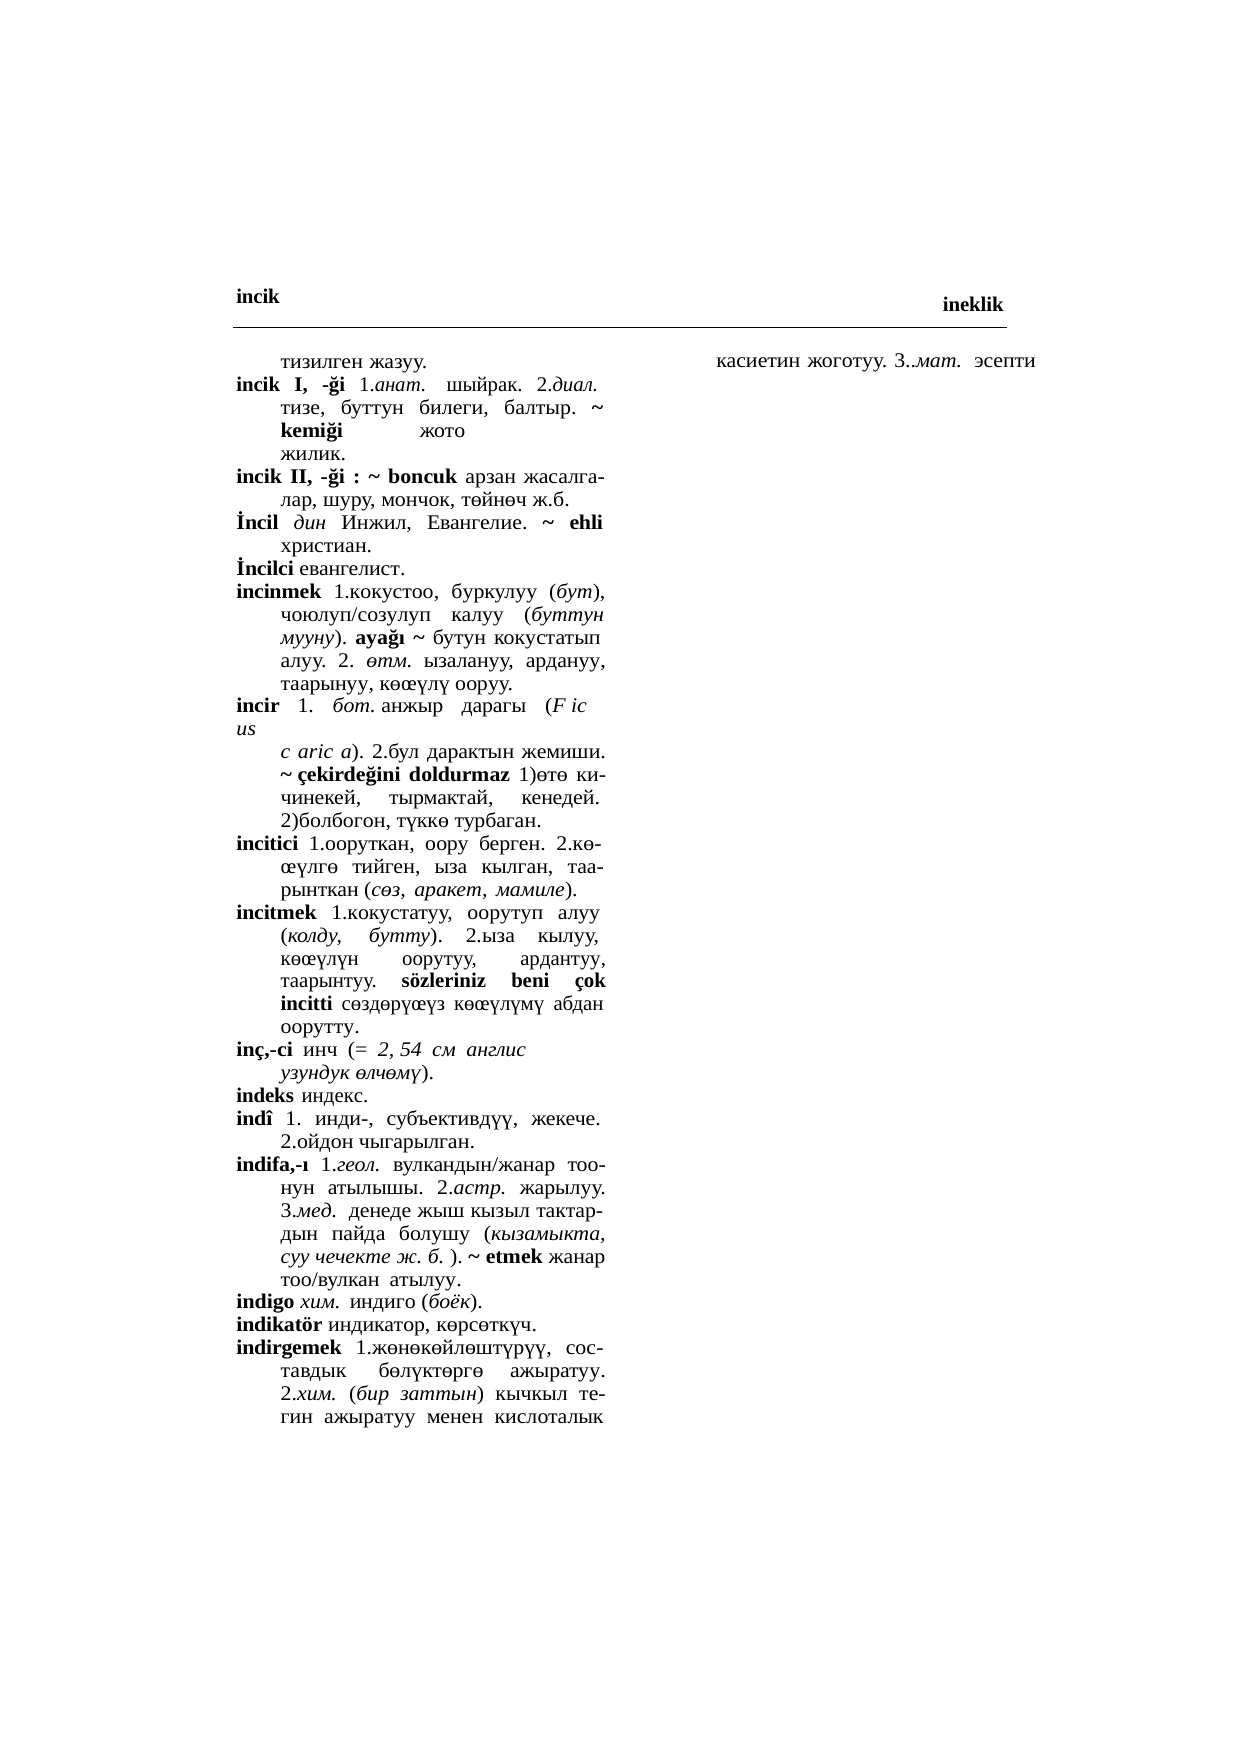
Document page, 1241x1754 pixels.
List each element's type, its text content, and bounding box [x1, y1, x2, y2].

text тавдык бөлүктөргө ажыратуу. 2.хим. (бир заттын) кычкыл те- гин ажыратуу менен кислоталык [280, 1359, 606, 1428]
text indikatör индикатор, көрсөткүч. [236, 1313, 607, 1336]
text дын пайда болушу (кызамыкта, суу чечекте ж. б. ). ~ etmek жанар тоо/вулкан атылуу. [280, 1222, 606, 1291]
text тизилген жазуу. [280, 349, 432, 373]
text İncilci евангелист. [236, 557, 607, 580]
text indî 1. инди-, субъективдүү, жекече. [236, 1107, 607, 1130]
text алуу. 2. өтм. ызалануу, ардануу, таарынуу, көœүлү ооруу. [280, 649, 606, 694]
text 2.ойдон чыгарылган. [280, 1130, 475, 1153]
text indirgemek 1.жөнөкөйлөштүрүү, сос- [236, 1336, 607, 1359]
text indigo хим. индиго (боёк). [236, 1291, 607, 1313]
text көœүлүн оорутуу, ардантуу, таарынтуу. sözleriniz beni çok incitti сөздөрүœүз көœүлүмү абдан [280, 947, 606, 1015]
text incinmek 1.кокустоо, буркулуу (бут), чоюлуп/созулуп калуу (буттун мууну). ayağı ~ бутун кокустатып [236, 580, 606, 649]
text incik II, -ği : ~ boncuk арзан жасалга- лар, шуру, мончок, төйнөч ж.б. [236, 465, 606, 511]
text kemiği жото жилик. [280, 419, 465, 465]
text indifa,-ı 1.геол. вулкандын/жанар тоо- нун атылышы. 2.астр. жарылуу. 3.мед. денеде жыш кызыл тактар- [236, 1153, 606, 1222]
text ineklik [943, 292, 1065, 316]
text касиетин жоготуу. 3..мат. эсепти [716, 349, 1064, 372]
text (колду, бутту). 2.ыза кылуу, [280, 924, 606, 947]
text c aric a). 2.бул дарактын жемиши. ~ çekirdeğini doldurmaz 1)өтө ки- чинекей, тырмактай, кенедей. [280, 740, 606, 809]
text incitici 1.ооруткан, оору берген. 2.кө- œүлгө тийген, ыза кылган, таа- [236, 832, 606, 878]
text 2)болбогон, түккө турбаган. [280, 809, 543, 832]
text inç,-ci инч (= 2, 54 см англис узундук өлчөмү). [236, 1038, 606, 1084]
text тизе, буттун билеги, балтыр. ~ [280, 396, 606, 419]
text indeks индекс. [236, 1084, 607, 1107]
text incitmek 1.кокустатуу, оорутуп алуу [236, 901, 607, 924]
text İncil дин Инжил, Евангелие. ~ ehli [236, 511, 607, 534]
text incik [236, 284, 280, 308]
text рынткан (сөз, аракет, мамиле). [280, 878, 579, 901]
text incik I, -ği 1.анат. шыйрак. 2.диал. [236, 373, 607, 396]
text incir 1. бот. анжыр дарагы (F ic us [236, 694, 607, 740]
text оорутту. [280, 1015, 360, 1038]
text христиан. [280, 534, 373, 557]
